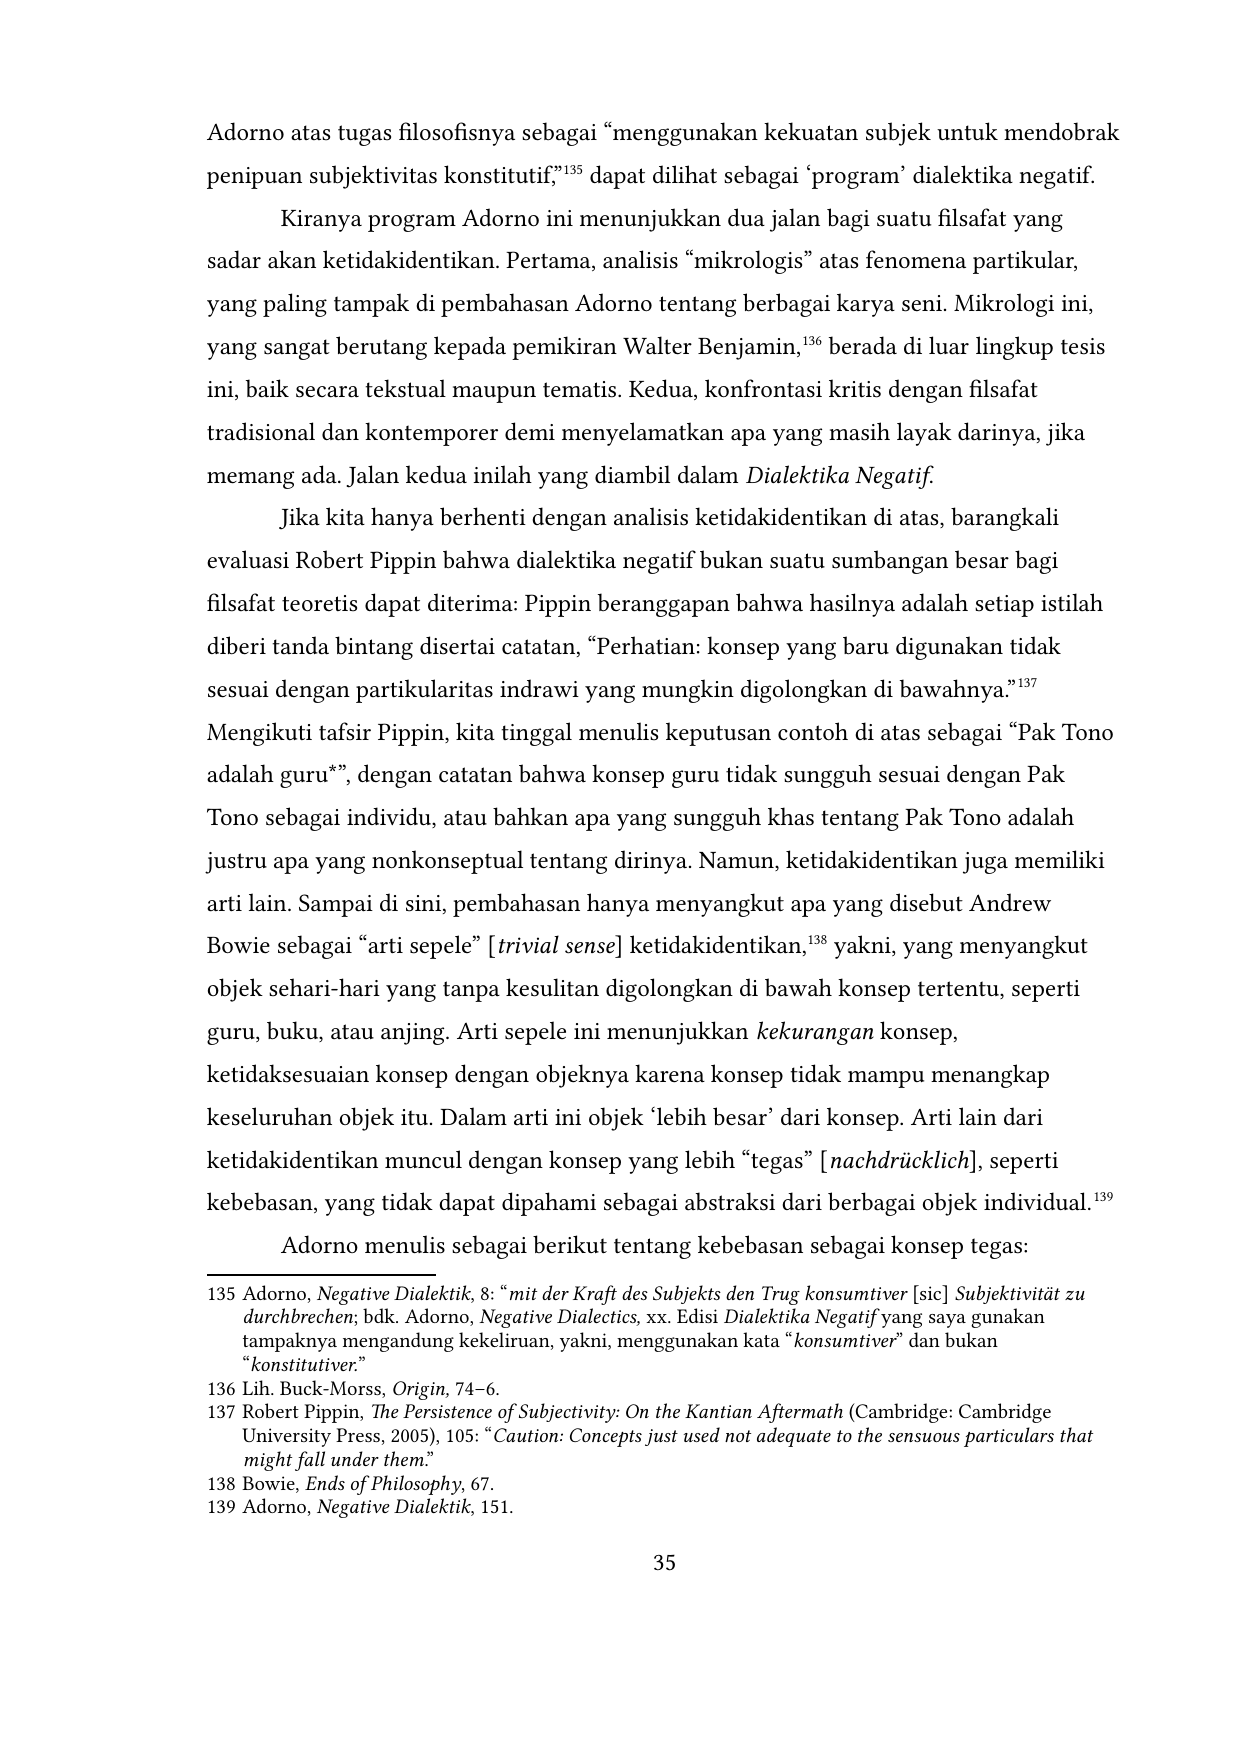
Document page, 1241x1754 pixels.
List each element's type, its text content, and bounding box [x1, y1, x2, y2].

text Adorno, Negative Dialektik, 8: “mit der Kraft des Subjekts den Trug konsumtiver [sic] Subjektivität zu durchbrechen; bdk. Adorno, Negative Dialectics, xx. Edisi Dialektika Negatif yang saya gunakan tampaknya mengandung kekeliruan, yakni, menggunakan kata “konsumtiver” dan bukan “konstitutiver.” [207, 1281, 1122, 1376]
text Adorno menulis sebagai berikut tentang kebebasan sebagai konsep tegas: [207, 1231, 1122, 1260]
text Kiranya program Adorno ini menunjukkan dua jalan bagi suatu filsafat yang sadar akan ketidakidentikan. Pertama, analisis “mikrologis” atas fenomena partikular, yang paling tampak di pembahasan Adorno tentang berbagai karya seni. Mikrologi ini, yang sangat berutang kepada pemikiran Walter Benjamin, berada di luar lingkup tesis ini, baik secara tekstual maupun tematis. Kedua, konfrontasi kritis dengan filsafat tradisional dan kontemporer demi menyelamatkan apa yang masih layak darinya, jika memang ada. Jalan kedua inilah yang diambil dalam Dialektika Negatif. [207, 204, 1122, 489]
text Jika kita hanya berhenti dengan analisis ketidakidentikan di atas, barangkali evaluasi Robert Pippin bahwa dialektika negatif bukan suatu sumbangan besar bagi filsafat teoretis dapat diterima: Pippin beranggapan bahwa hasilnya adalah setiap istilah diberi tanda bintang disertai catatan, “Perhatian: konsep yang baru digunakan tidak sesuai dengan partikularitas indrawi yang mungkin digolongkan di bawahnya.” Mengikuti tafsir Pippin, kita tinggal menulis keputusan contoh di atas sebagai “Pak Tono adalah guru*”, dengan catatan bahwa konsep guru tidak sungguh sesuai dengan Pak Tono sebagai individu, atau bahkan apa yang sungguh khas tentang Pak Tono adalah justru apa yang nonkonseptual tentang dirinya. Namun, ketidakidentikan juga memiliki arti lain. Sampai di sini, pembahasan hanya menyangkut apa yang disebut Andrew Bowie sebagai “arti sepele” [trivial sense] ketidakidentikan, yakni, yang menyangkut objek sehari-hari yang tanpa kesulitan digolongkan di bawah konsep tertentu, seperti guru, buku, atau anjing. Arti sepele ini menunjukkan kekurangan konsep, ketidaksesuaian konsep dengan objeknya karena konsep tidak mampu menangkap keseluruhan objek itu. Dalam arti ini objek ‘lebih besar’ dari konsep. Arti lain dari ketidakidentikan muncul dengan konsep yang lebih “tegas” [nachdrücklich], seperti kebebasan, yang tidak dapat dipahami sebagai abstraksi dari berbagai objek individual. [207, 503, 1122, 1217]
text Lih. Buck-Morss, Origin, 74–6. [207, 1376, 1122, 1400]
text Adorno, Negative Dialektik, 151. [207, 1495, 1122, 1519]
text Adorno atas tugas filosofisnya sebagai “menggunakan kekuatan subjek untuk mendobrak penipuan subjektivitas konstitutif,” dapat dilihat sebagai ‘program’ dialektika negatif. [207, 118, 1122, 189]
text Bowie, Ends of Philosophy, 67. [207, 1471, 1122, 1495]
text Robert Pippin, The Persistence of Subjectivity: On the Kantian Aftermath (Cambridge: Cambridge University Press, 2005), 105: “Caution: Concepts just used not adequate to the sensuous particulars that might fall under them.” [207, 1400, 1122, 1471]
